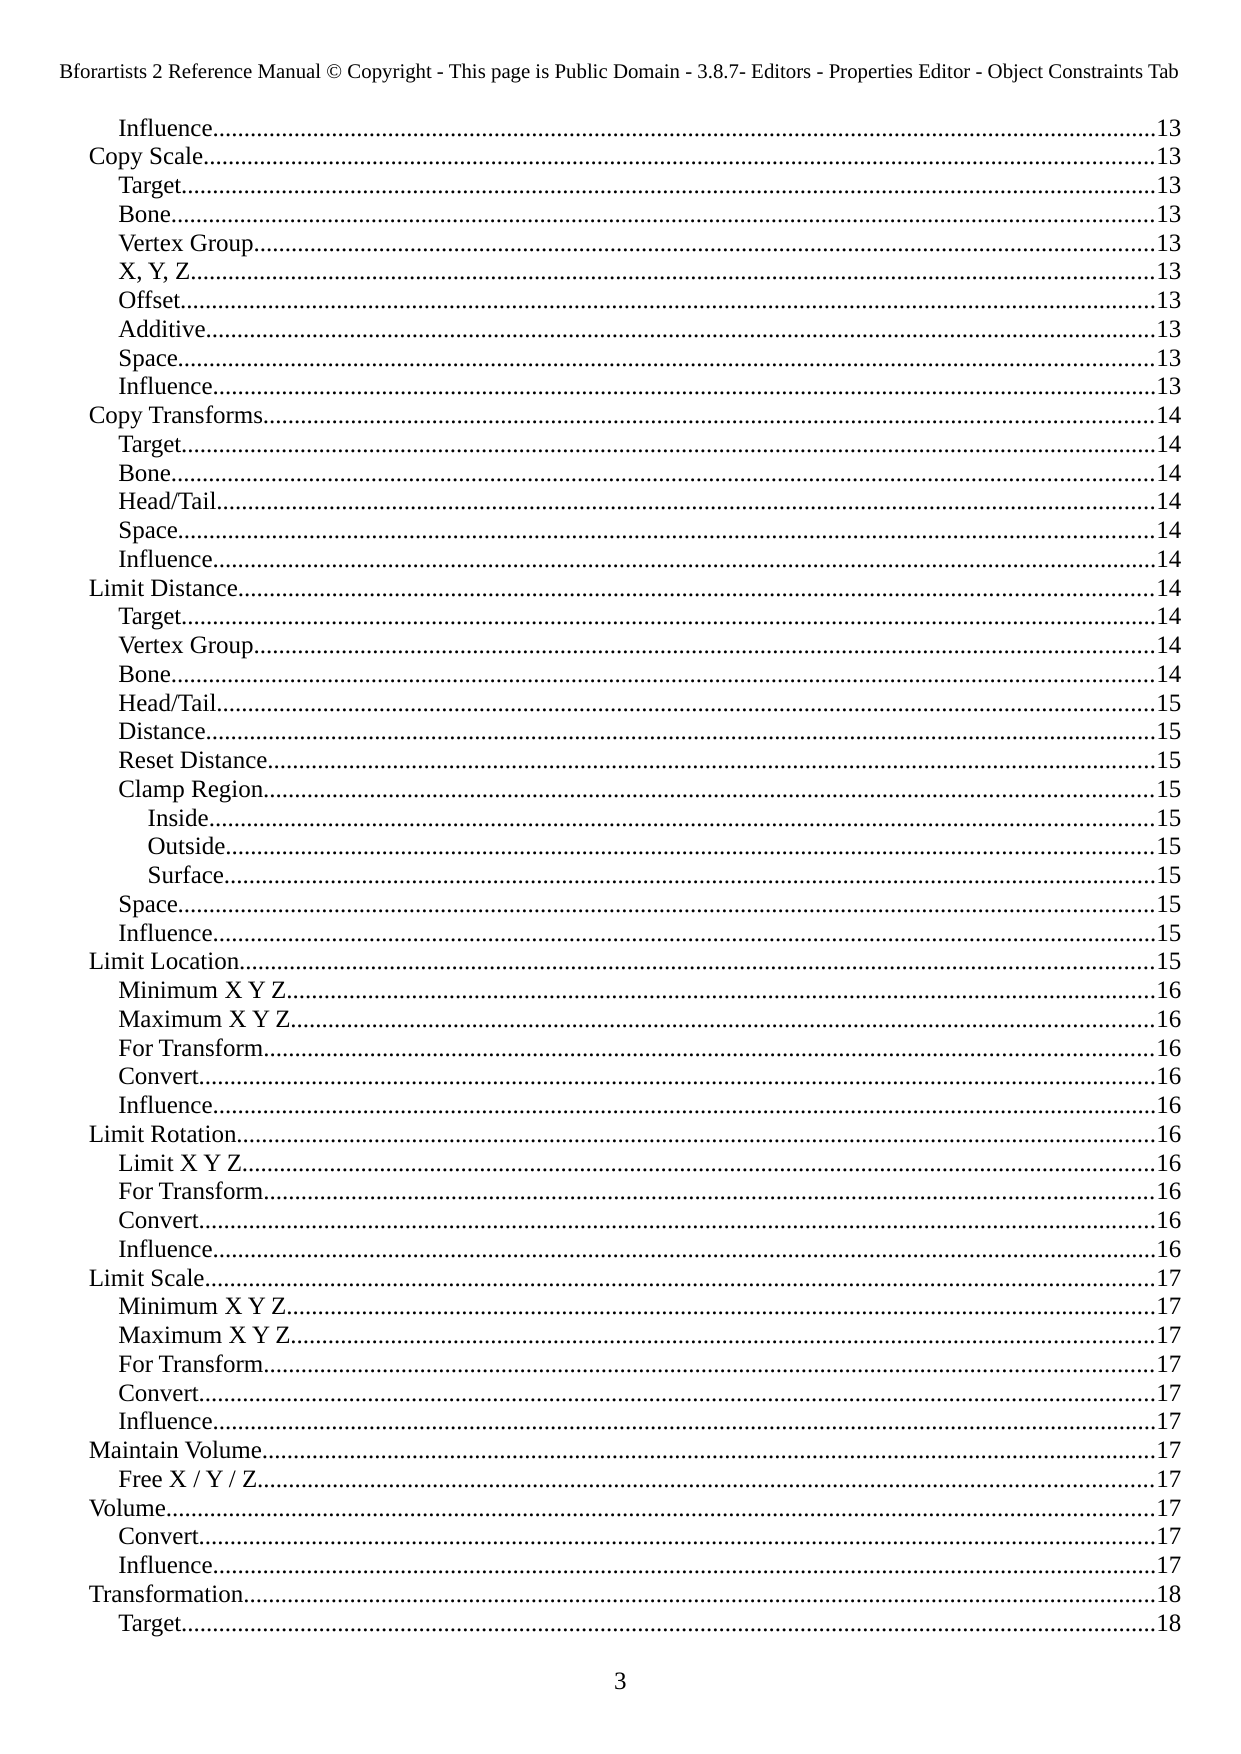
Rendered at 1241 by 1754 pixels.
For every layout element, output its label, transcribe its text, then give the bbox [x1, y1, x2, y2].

text Volume 17 [88, 1493, 1181, 1521]
text Inside 15 [147, 803, 1181, 831]
text Limit Location 15 [88, 946, 1181, 975]
text For Transform 16 [118, 1176, 1181, 1205]
text Distance 15 [118, 716, 1181, 745]
text Target 18 [118, 1608, 1181, 1636]
text Influence 17 [118, 1550, 1181, 1579]
text Influence 14 [118, 544, 1181, 573]
text Vertex Group 13 [118, 228, 1181, 256]
text For Transform 17 [118, 1349, 1181, 1378]
text Maintain Volume 17 [88, 1435, 1181, 1464]
text Copy Scale 13 [88, 141, 1181, 170]
text Bone 13 [118, 199, 1181, 228]
text Minimum X Y Z 16 [118, 975, 1181, 1004]
text Target 14 [118, 601, 1181, 630]
text Head/Tail 14 [118, 486, 1181, 515]
text Space 13 [118, 343, 1181, 371]
text Free X / Y / Z 17 [118, 1464, 1181, 1493]
text Convert 16 [118, 1205, 1181, 1234]
text Transformation 18 [88, 1579, 1181, 1608]
text Bone 14 [118, 458, 1181, 486]
text Influence 16 [118, 1090, 1181, 1119]
text Offset 13 [118, 285, 1181, 314]
text Limit X Y Z 16 [118, 1148, 1181, 1176]
text Limit Scale 17 [88, 1263, 1181, 1291]
text Target 14 [118, 429, 1181, 458]
text Head/Tail 15 [118, 688, 1181, 716]
text Reset Distance 15 [118, 745, 1181, 774]
text Bone 14 [118, 659, 1181, 688]
text Convert 17 [118, 1378, 1181, 1406]
text Limit Distance 14 [88, 573, 1181, 601]
text Influence 15 [118, 918, 1181, 946]
text Maximum X Y Z 16 [118, 1004, 1181, 1033]
text Maximum X Y Z 17 [118, 1320, 1181, 1349]
text Influence 17 [118, 1406, 1181, 1435]
text Convert 17 [118, 1521, 1181, 1550]
text Space 14 [118, 515, 1181, 544]
text Additive 13 [118, 314, 1181, 343]
text Limit Rotation 16 [88, 1119, 1181, 1148]
text Copy Transforms 14 [88, 400, 1181, 429]
text Vertex Group 14 [118, 630, 1181, 659]
text Influence 16 [118, 1234, 1181, 1263]
text Convert 16 [118, 1061, 1181, 1090]
text Influence 13 [118, 113, 1181, 141]
text X, Y, Z 13 [118, 256, 1181, 285]
text Influence 13 [118, 371, 1181, 400]
text Surface 15 [147, 860, 1181, 889]
text For Transform 16 [118, 1033, 1181, 1061]
text Space 15 [118, 889, 1181, 918]
text Minimum X Y Z 17 [118, 1291, 1181, 1320]
text Outside 15 [147, 831, 1181, 860]
text Target 13 [118, 170, 1181, 199]
text Clamp Region 15 [118, 774, 1181, 803]
